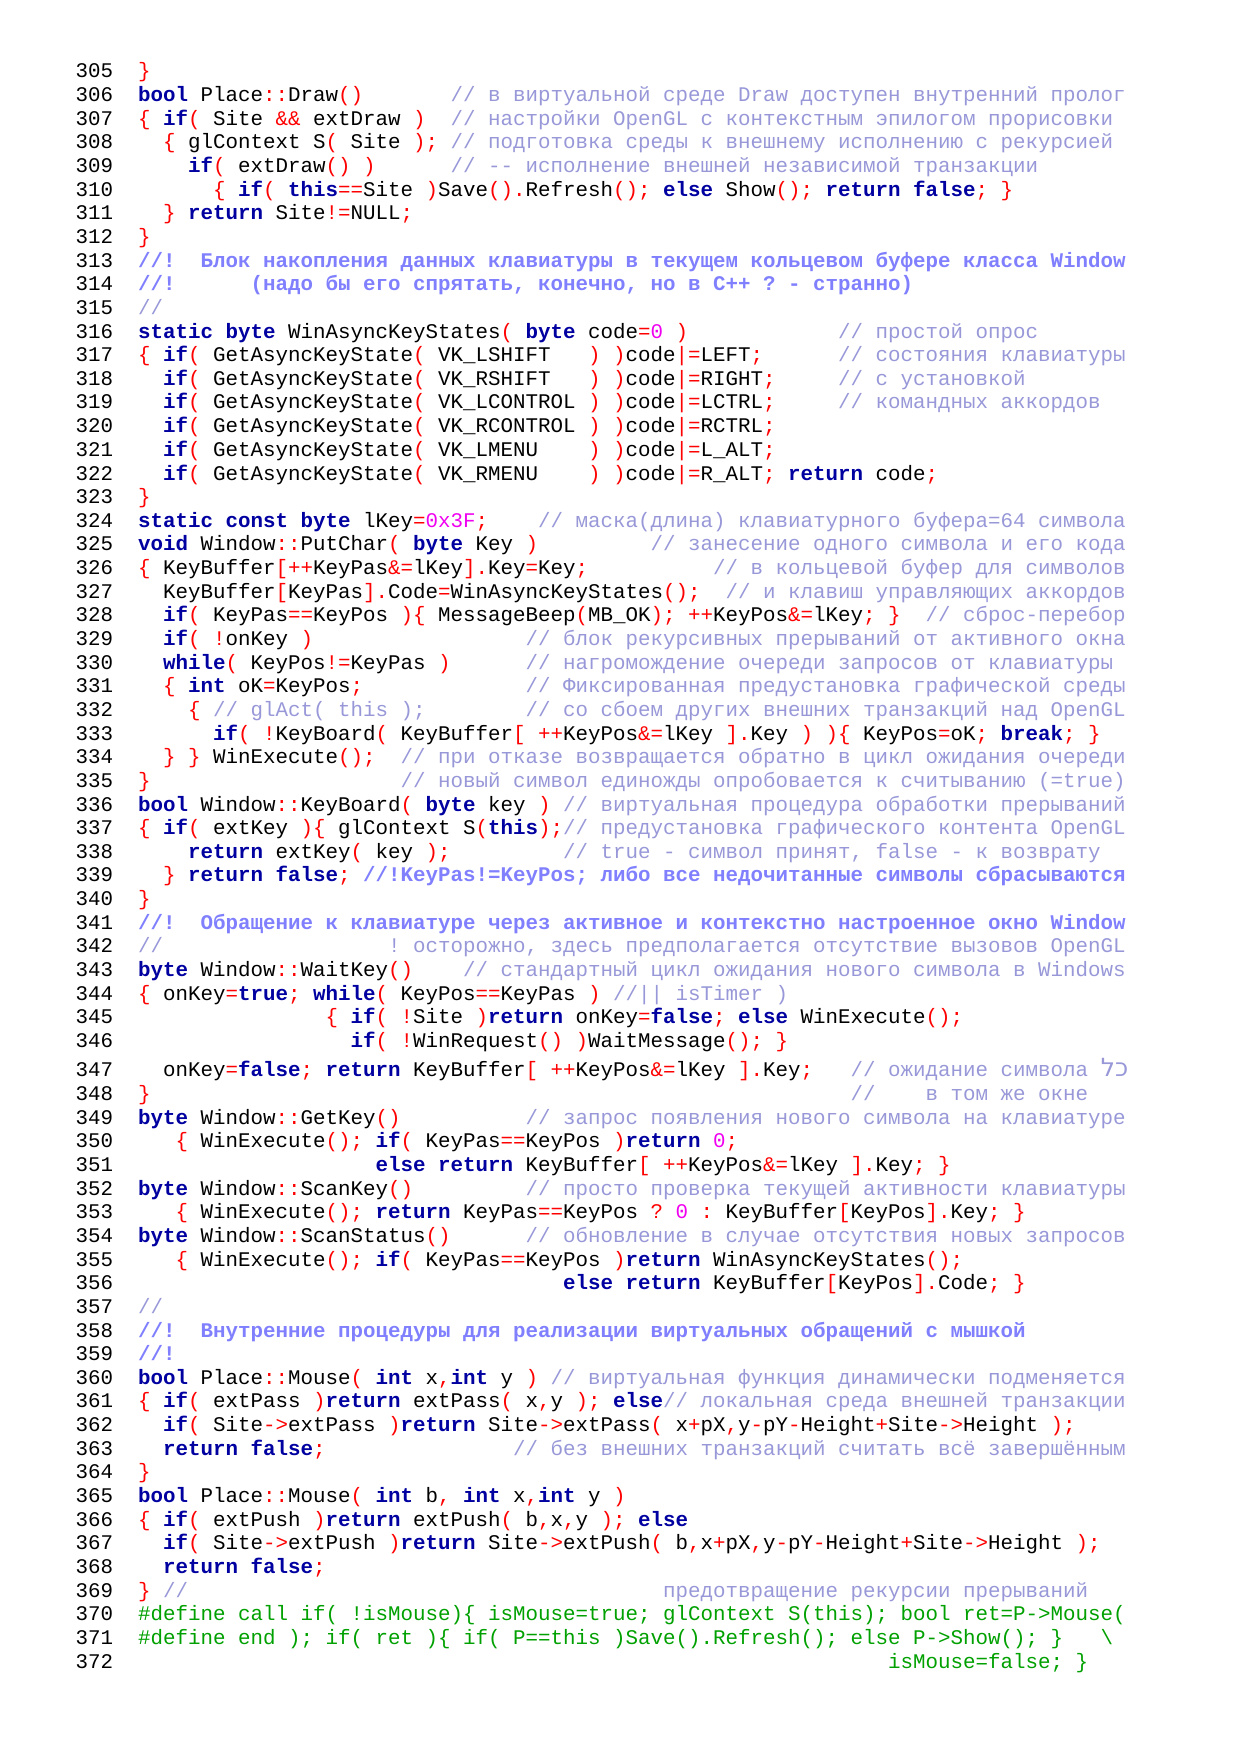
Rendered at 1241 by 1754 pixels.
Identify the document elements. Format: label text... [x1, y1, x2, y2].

subtitle 324 static const byte lKey=0x3F; // маска(длина) клавиатурного буфера=64 символа [75, 510, 363, 533]
subtitle 365 bool Place::Mouse( int b, int x,int y ) [75, 1485, 200, 1509]
subtitle 314 //! (надо бы его спрятать, конечно, но в С++ ? - странно) [75, 273, 1181, 297]
subtitle 320 if( GetAsyncKeyState( VK_RCONTROL ) )code|=RCTRL; [75, 415, 213, 439]
subtitle 360 bool Place::Mouse( int x,int y ) // виртуальная функция динамически подменяется [75, 1367, 200, 1391]
subtitle 317 { if( GetAsyncKeyState( VK_LSHIFT ) )code|=LEFT; // состояния клавиатуры [750, 344, 1181, 368]
subtitle 353 { WinExecute(); return KeyPas==KeyPos ? 0 : KeyBuffer[KeyPos].Key; } [75, 1201, 200, 1225]
subtitle 350 { WinExecute(); if( KeyPas==KeyPos )return 0; [325, 1130, 425, 1154]
subtitle 365 bool Place::Mouse( int b, int x,int y ) [525, 1485, 588, 1509]
subtitle 334 } } WinExecute(); // при отказе возвращается обратно в цикл ожидания очереди [75, 746, 213, 770]
subtitle 342 // ! осторожно, здесь предполагается отсутствие вызовов OpenGL [75, 935, 1181, 959]
subtitle 351 else return KeyBuffer[ ++KeyPos&=lKey ].Key; } [638, 1154, 688, 1178]
subtitle 360 bool Place::Mouse( int x,int y ) // виртуальная функция динамически подменяется [525, 1367, 1181, 1391]
subtitle 331 { int oK=KeyPos; // Фиксированная предустановка графической среды [75, 675, 238, 699]
subtitle 365 bool Place::Mouse( int b, int x,int y ) [613, 1485, 1181, 1509]
subtitle 363 return false; // без внешних транзакций считать всё завершённым [75, 1438, 1181, 1461]
subtitle 321 if( GetAsyncKeyState( VK_LMENU ) )code|=L_ALT; [763, 439, 1181, 462]
subtitle 330 while( KeyPos!=KeyPas ) // нагромождение очереди запросов от клавиатуры [75, 652, 250, 675]
subtitle 368 return false; [75, 1556, 1181, 1580]
subtitle 316 static byte WinAsyncKeyStates( byte code=0 ) // простой опрос [75, 321, 288, 344]
subtitle 310 { if( this==Site )Save().Refresh(); else Show(); return false; } [75, 179, 363, 202]
subtitle 361 { if( extPass )return extPass( x,y ); else// локальная среда внешней транзакции [575, 1391, 1181, 1414]
subtitle 335 } // новый символ единожды опробовается к считыванию (=true) [75, 770, 1181, 793]
subtitle 366 { if( extPush )return extPush( b,x,y ); else [313, 1509, 413, 1532]
subtitle 356 else return KeyBuffer[KeyPos].Code; } [75, 1272, 713, 1296]
subtitle 353 { WinExecute(); return KeyPas==KeyPos ? 0 : KeyBuffer[KeyPos].Key; } [988, 1201, 1181, 1225]
subtitle 328 if( KeyPas==KeyPos ){ MessageBeep(MB_OK); ++KeyPos&=lKey; } // сброс-перебор [863, 604, 1181, 628]
subtitle 355 { WinExecute(); if( KeyPas==KeyPos )return WinAsyncKeyStates(); [325, 1249, 425, 1272]
subtitle 333 if( !KeyBoard( KeyBuffer[ ++KeyPos&=lKey ].Key ) ){ KeyPos=oK; break; } [75, 723, 275, 746]
subtitle 307 { if( Site && extDraw ) // настройки OpenGL с контекстным эпилогом прорисовки [75, 108, 213, 131]
subtitle 316 static byte WinAsyncKeyStates( byte code=0 ) // простой опрос [500, 321, 588, 344]
subtitle 336 bool Window::KeyBoard( byte key ) // виртуальная процедура обработки прерываний [75, 793, 1181, 817]
subtitle 343 byte Window::WaitKey() // стандартный цикл ожидания нового символа в Windows [75, 959, 200, 983]
subtitle 365 bool Place::Mouse( int b, int x,int y ) [350, 1485, 425, 1509]
subtitle 351 else return KeyBuffer[ ++KeyPos&=lKey ].Key; } [75, 1154, 525, 1178]
subtitle 357 // [75, 1296, 1181, 1319]
subtitle 351 else return KeyBuffer[ ++KeyPos&=lKey ].Key; } [913, 1154, 1181, 1178]
subtitle 359 //! [75, 1343, 1181, 1367]
subtitle 326 { KeyBuffer[++KeyPas&=lKey].Key=Key; // в кольцевой буфер для символов [575, 557, 1181, 581]
subtitle 366 { if( extPush )return extPush( b,x,y ); else [600, 1509, 1181, 1532]
subtitle 361 { if( extPass )return extPass( x,y ); else// локальная среда внешней транзакции [75, 1391, 213, 1414]
subtitle 347 onKey=false; return KeyBuffer[ ++KeyPos&=lKey ].Key; // ожидание символа כל [75, 1054, 1181, 1083]
subtitle 317 { if( GetAsyncKeyState( VK_LSHIFT ) )code|=LEFT; // состояния клавиатуры [75, 344, 213, 368]
subtitle 321 if( GetAsyncKeyState( VK_LMENU ) )code|=L_ALT; [75, 439, 213, 462]
subtitle 323 } [75, 486, 1181, 510]
subtitle 360 bool Place::Mouse( int x,int y ) // виртуальная функция динамически подменяется [350, 1367, 425, 1391]
subtitle 346 if( !WinRequest() )WaitMessage(); } [75, 1030, 413, 1054]
subtitle 308 { glContext S( Site ); // подготовка среды к внешнему исполнению с рекурсией [75, 131, 188, 155]
subtitle 341 //! Обращение к клавиатуре через активное и контекстно настроенное окно Window [75, 912, 1181, 935]
subtitle 344 { onKey=true; while( KeyPos==KeyPas ) //|| isTimer ) [75, 983, 163, 1006]
subtitle 371 #define end ); if( ret ){ if( P==this )Save().Refresh(); else P->Show(); } \ [75, 1627, 1181, 1651]
subtitle 337 { if( extKey ){ glContext S(this);// предустановка графического контента OpenGL [75, 817, 213, 841]
subtitle 345 { if( !Site )return onKey=false; else WinExecute(); [638, 1006, 800, 1030]
subtitle 340 } [75, 888, 1181, 912]
subtitle 306 bool Place::Draw() // в виртуальной среде Draw доступен внутренний пролог [338, 84, 1181, 108]
subtitle 329 if( !onKey ) // блок рекурсивных прерываний от активного окна [300, 628, 1181, 652]
subtitle 349 byte Window::GetKey() // запрос появления нового символа на клавиатуре [375, 1107, 1181, 1130]
subtitle 353 { WinExecute(); return KeyPas==KeyPos ? 0 : KeyBuffer[KeyPos].Key; } [325, 1201, 463, 1225]
subtitle 325 void Window::PutChar( byte Key ) // занесение одного символа и его кода [75, 533, 1181, 557]
subtitle 358 //! Внутренние процедуры для реализации виртуальных обращений с мышкой [75, 1319, 1181, 1343]
subtitle 345 { if( !Site )return onKey=false; else WinExecute(); [475, 1006, 575, 1030]
subtitle 361 { if( extPass )return extPass( x,y ); else// локальная среда внешней транзакции [313, 1391, 413, 1414]
subtitle 322 if( GetAsyncKeyState( VK_RMENU ) )code|=R_ALT; return code; [75, 462, 1181, 486]
subtitle 345 { if( !Site )return onKey=false; else WinExecute(); [925, 1006, 1181, 1030]
subtitle 364 } [75, 1461, 1181, 1485]
subtitle 327 KeyBuffer[KeyPas].Code=WinAsyncKeyStates(); // и клавиш управляющих аккордов [663, 581, 1181, 604]
subtitle 346 if( !WinRequest() )WaitMessage(); } [725, 1030, 1181, 1054]
subtitle 309 if( extDraw() ) // -- исполнение внешней независимой транзакции [325, 155, 1181, 179]
subtitle 338 return extKey( key ); // true - символ принят, false - к возврату [75, 841, 275, 864]
subtitle 354 byte Window::ScanStatus() // обновление в случае отсутствия новых запросов [75, 1225, 200, 1249]
subtitle 354 byte Window::ScanStatus() // обновление в случае отсутствия новых запросов [425, 1225, 1181, 1249]
subtitle 356 else return KeyBuffer[KeyPos].Code; } [988, 1272, 1181, 1296]
subtitle 339 } return false; //!KeyPas!=KeyPos; либо все недочитанные символы сбрасываются [75, 864, 1181, 888]
subtitle 350 { WinExecute(); if( KeyPas==KeyPos )return 0; [613, 1130, 1181, 1154]
subtitle 326 { KeyBuffer[++KeyPas&=lKey].Key=Key; // в кольцевой буфер для символов [75, 557, 163, 581]
subtitle 343 byte Window::WaitKey() // стандартный цикл ожидания нового символа в Windows [388, 959, 1181, 983]
subtitle 366 { if( extPush )return extPush( b,x,y ); else [75, 1509, 213, 1532]
subtitle 331 { int oK=KeyPos; // Фиксированная предустановка графической среды [350, 675, 1181, 699]
subtitle 352 byte Window::ScanKey() // просто проверка текущей активности клавиатуры [75, 1178, 200, 1201]
subtitle 332 { // glAct( this ); // со сбоем других внешних транзакций над OpenGL [75, 699, 1181, 723]
subtitle 311 } return Site!=NULL; [75, 202, 1181, 226]
subtitle 355 { WinExecute(); if( KeyPas==KeyPos )return WinAsyncKeyStates(); [925, 1249, 1181, 1272]
subtitle 327 KeyBuffer[KeyPas].Code=WinAsyncKeyStates(); // и клавиш управляющих аккордов [75, 581, 163, 604]
subtitle 344 { onKey=true; while( KeyPos==KeyPas ) //|| isTimer ) [225, 983, 400, 1006]
subtitle 362 if( Site->extPass )return Site->extPass( x+pX,y-pY-Height+Site->Height ); [75, 1414, 213, 1438]
subtitle 345 { if( !Site )return onKey=false; else WinExecute(); [75, 1006, 413, 1030]
subtitle 319 if( GetAsyncKeyState( VK_LCONTROL ) )code|=LCTRL; // командных аккордов [75, 392, 213, 415]
subtitle 328 if( KeyPas==KeyPos ){ MessageBeep(MB_OK); ++KeyPos&=lKey; } // сброс-перебор [75, 604, 213, 628]
subtitle 355 { WinExecute(); if( KeyPas==KeyPos )return WinAsyncKeyStates(); [75, 1249, 200, 1272]
subtitle 313 //! Блок накопления данных клавиатуры в текущем кольцевом буфере класса Window [75, 250, 1181, 273]
subtitle 329 if( !onKey ) // блок рекурсивных прерываний от активного окна [75, 628, 225, 652]
subtitle 310 { if( this==Site )Save().Refresh(); else Show(); return false; } [775, 179, 1181, 202]
subtitle 318 if( GetAsyncKeyState( VK_RSHIFT ) )code|=RIGHT; // с установкой [75, 368, 213, 392]
subtitle 350 { WinExecute(); if( KeyPas==KeyPos )return 0; [75, 1130, 200, 1154]
subtitle 355 { WinExecute(); if( KeyPas==KeyPos )return WinAsyncKeyStates(); [613, 1249, 713, 1272]
subtitle 349 byte Window::GetKey() // запрос появления нового символа на клавиатуре [75, 1107, 200, 1130]
subtitle 369 } // предотвращение рекурсии прерываний [75, 1580, 1181, 1603]
subtitle 306 bool Place::Draw() // в виртуальной среде Draw доступен внутренний пролог [75, 84, 200, 108]
subtitle 324 static const byte lKey=0x3F; // маска(длина) клавиатурного буфера=64 символа [413, 510, 1181, 533]
subtitle 330 while( KeyPos!=KeyPas ) // нагромождение очереди запросов от клавиатуры [438, 652, 1181, 675]
subtitle 367 if( Site->extPush )return Site->extPush( b,x+pX,y-pY-Height+Site->Height ); [75, 1532, 1181, 1556]
subtitle 308 { glContext S( Site ); // подготовка среды к внешнему исполнению с рекурсией [413, 131, 1181, 155]
subtitle 346 if( !WinRequest() )WaitMessage(); } [538, 1030, 588, 1054]
subtitle 353 { WinExecute(); return KeyPas==KeyPos ? 0 : KeyBuffer[KeyPos].Key; } [650, 1201, 725, 1225]
subtitle 337 { if( extKey ){ glContext S(this);// предустановка графического контента OpenGL [475, 817, 1181, 841]
subtitle 348 } // в том же окне [75, 1083, 1181, 1107]
subtitle 334 } } WinExecute(); // при отказе возвращается обратно в цикл ожидания очереди [338, 746, 1181, 770]
subtitle 338 return extKey( key ); // true - символ принят, false - к возврату [425, 841, 1181, 864]
subtitle 362 if( Site->extPass )return Site->extPass( x+pX,y-pY-Height+Site->Height ); [1050, 1414, 1181, 1438]
subtitle 319 if( GetAsyncKeyState( VK_LCONTROL ) )code|=LCTRL; // командных аккордов [763, 392, 1181, 415]
subtitle 333 if( !KeyBoard( KeyBuffer[ ++KeyPos&=lKey ].Key ) ){ KeyPos=oK; break; } [975, 723, 1181, 746]
subtitle 318 if( GetAsyncKeyState( VK_RSHIFT ) )code|=RIGHT; // с установкой [763, 368, 1181, 392]
subtitle 320 if( GetAsyncKeyState( VK_RCONTROL ) )code|=RCTRL; [763, 415, 1181, 439]
subtitle 315 // [75, 297, 1181, 321]
subtitle 344 { onKey=true; while( KeyPos==KeyPas ) //|| isTimer ) [588, 983, 1181, 1006]
subtitle 370 #define call if( !isMouse){ isMouse=true; glContext S(this); bool ret=P->Mouse( [75, 1603, 1181, 1627]
subtitle 310 { if( this==Site )Save().Refresh(); else Show(); return false; } [613, 179, 725, 202]
subtitle 305 } [75, 61, 1181, 84]
subtitle 316 static byte WinAsyncKeyStates( byte code=0 ) // простой опрос [638, 321, 1181, 344]
subtitle 352 byte Window::ScanKey() // просто проверка текущей активности клавиатуры [388, 1178, 1181, 1201]
subtitle 312 } [75, 226, 1181, 250]
subtitle 307 { if( Site && extDraw ) // настройки OpenGL с контекстным эпилогом прорисовки [413, 108, 1181, 131]
subtitle 362 if( Site->extPass )return Site->extPass( x+pX,y-pY-Height+Site->Height ); [388, 1414, 488, 1438]
subtitle 309 if( extDraw() ) // -- исполнение внешней независимой транзакции [75, 155, 238, 179]
subtitle 365 bool Place::Mouse( int b, int x,int y ) [438, 1485, 513, 1509]
subtitle 372 isMouse=false; } [75, 1651, 1181, 1674]
